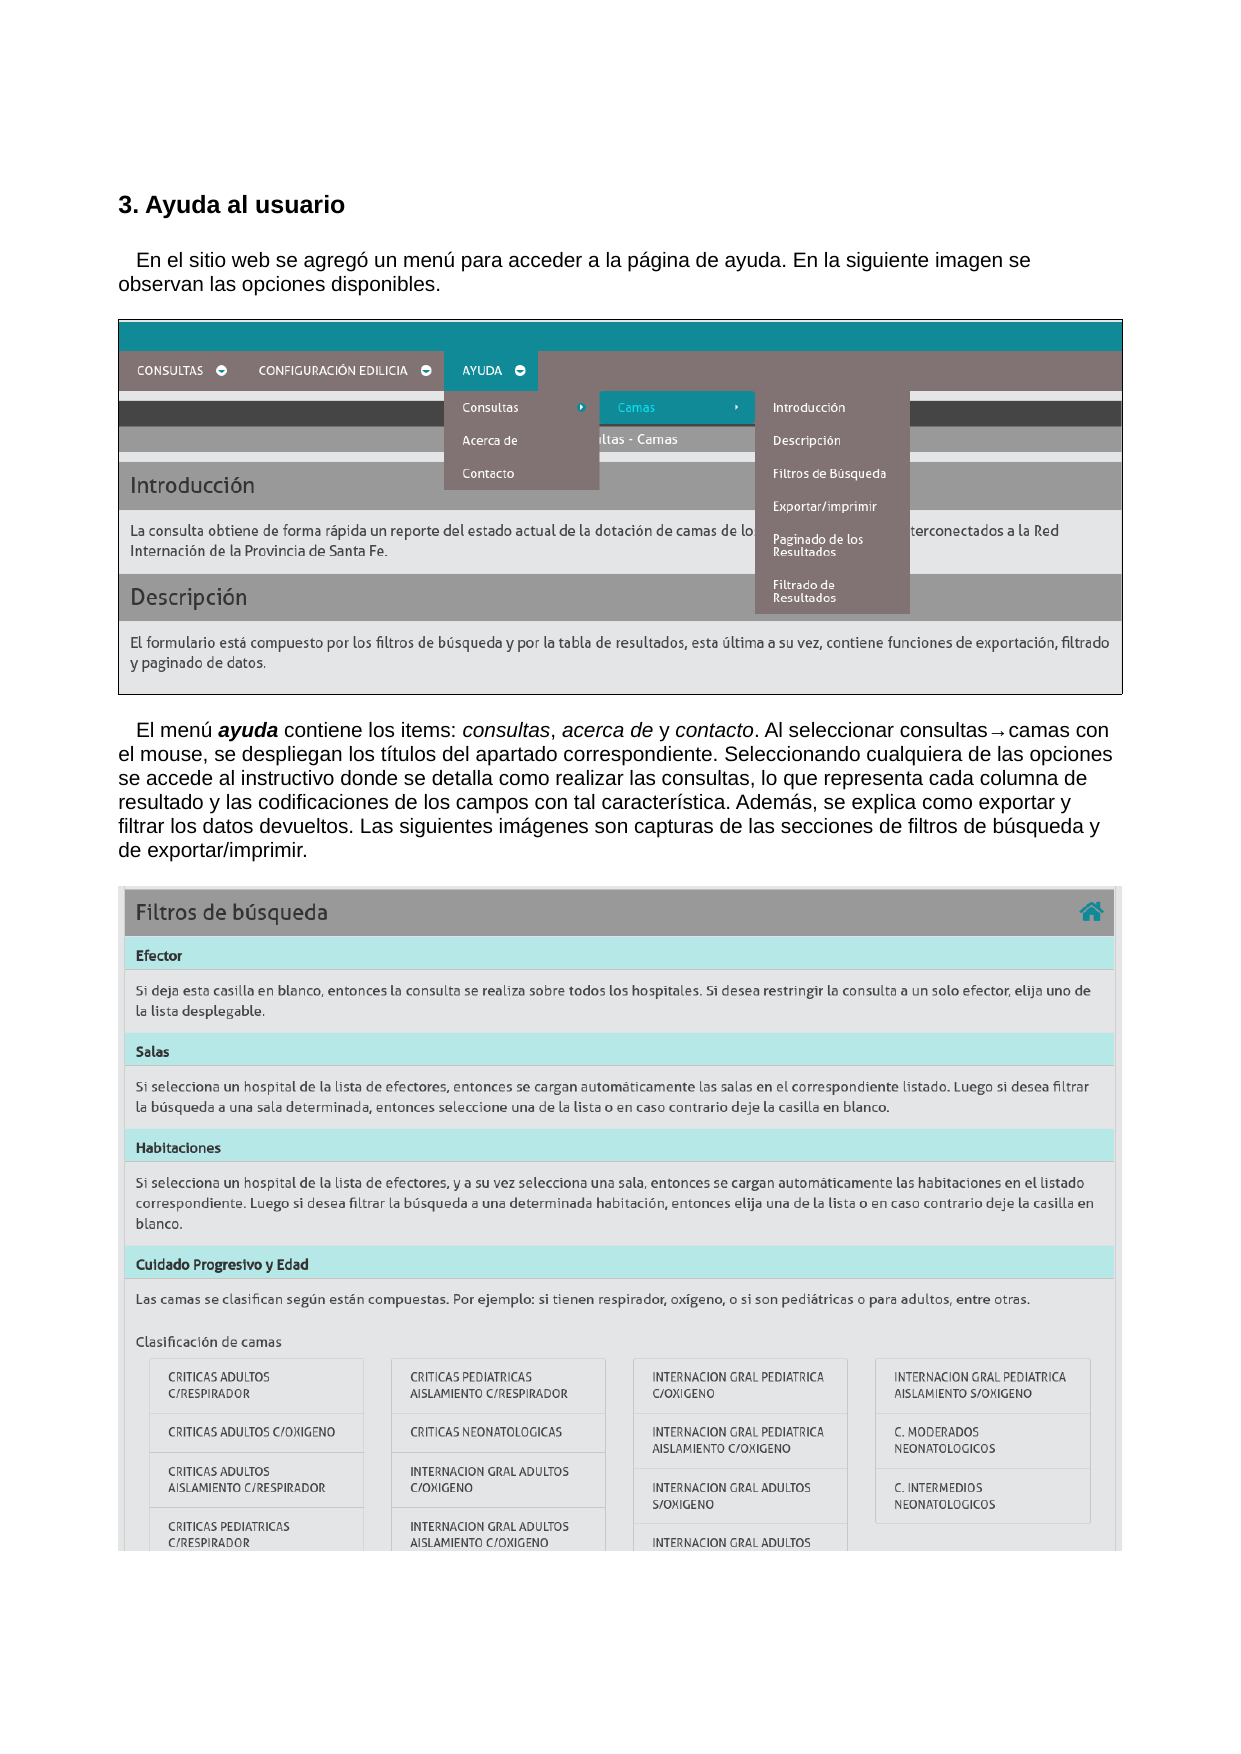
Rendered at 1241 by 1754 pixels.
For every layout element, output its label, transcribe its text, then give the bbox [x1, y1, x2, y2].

picture [118, 886, 1123, 1551]
picture [119, 320, 1122, 694]
text En el sitio web se agregó un menú para acceder a la página de ayuda. En la siguiente imagen se observan las opciones disponibles. [118, 247, 1122, 295]
text El menú ayuda contiene los items: consultas, acerca de y contacto. Al seleccionar consultas→camas con el mouse, se despliegan los títulos del apartado correspondiente. Seleccionando cualquiera de las opciones se accede al instructivo donde se detalla como realizar las consultas, lo que representa cada columna de resultado y las codificaciones de los campos con tal característica. Además, se explica como exportar y filtrar los datos devueltos. Las siguientes imágenes son capturas de las secciones de filtros de búsqueda y de exportar/imprimir. [118, 718, 1122, 862]
text 3. Ayuda al usuario [118, 190, 1122, 219]
